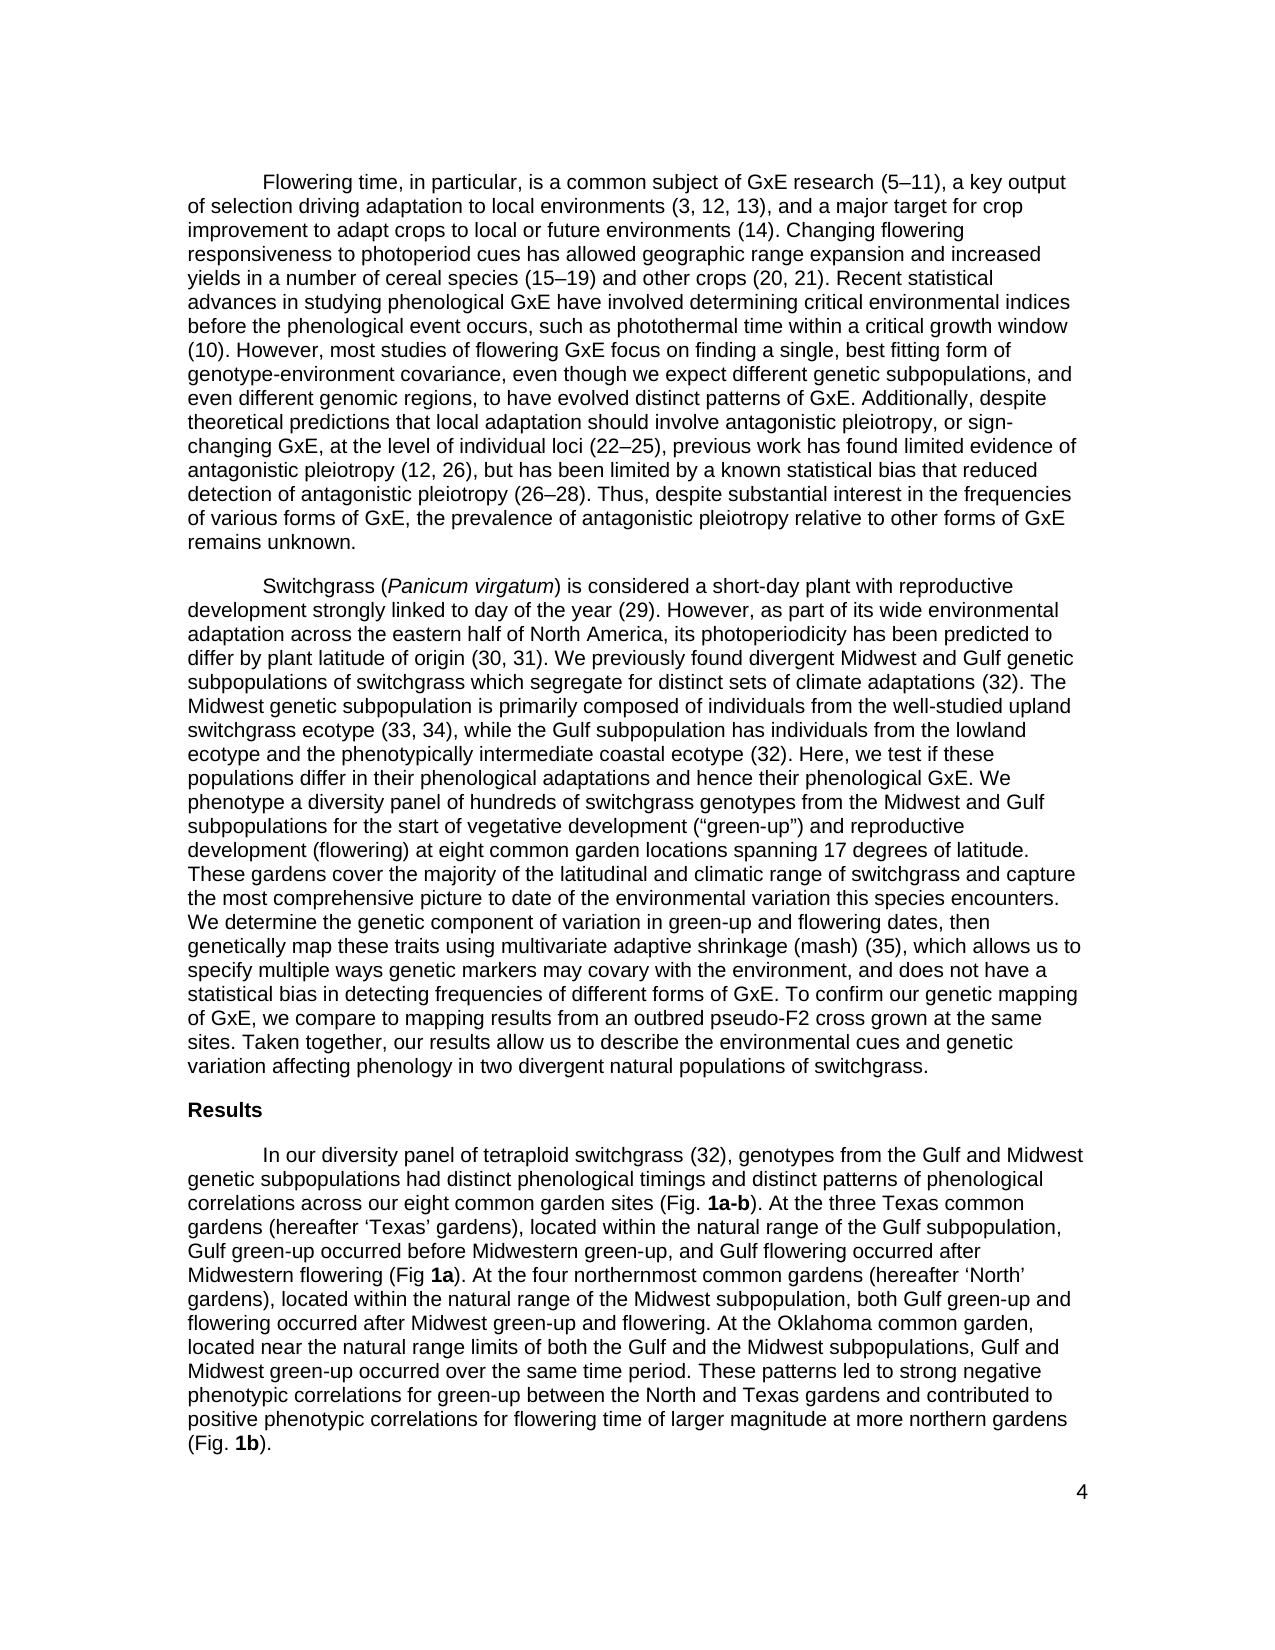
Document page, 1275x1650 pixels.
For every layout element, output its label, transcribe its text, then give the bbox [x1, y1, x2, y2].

text Flowering time, in particular, is a common subject of GxE research (5–11), a key output of selection driving adaptation to local environments (3, 12, 13), and a major target for crop improvement to adapt crops to local or future environments (14). Changing flowering responsiveness to photoperiod cues has allowed geographic range expansion and increased yields in a number of cereal species (15–19) and other crops (20, 21). Recent statistical advances in studying phenological GxE have involved determining critical environmental indices before the phenological event occurs, such as photothermal time within a critical growth window (10). However, most studies of flowering GxE focus on finding a single, best fitting form of genotype-environment covariance, even though we expect different genetic subpopulations, and even different genomic regions, to have evolved distinct patterns of GxE. Additionally, despite theoretical predictions that local adaptation should involve antagonistic pleiotropy, or sign-changing GxE, at the level of individual loci (22–25), previous work has found limited evidence of antagonistic pleiotropy (12, 26), but has been limited by a known statistical bias that reduced detection of antagonistic pleiotropy (26–28). Thus, despite substantial interest in the frequencies of various forms of GxE, the prevalence of antagonistic pleiotropy relative to other forms of GxE remains unknown. [187, 170, 1087, 553]
text In our diversity panel of tetraploid switchgrass (32), genotypes from the Gulf and Midwest genetic subpopulations had distinct phenological timings and distinct patterns of phenological correlations across our eight common garden sites (Fig. 1a-b). At the three Texas common gardens (hereafter ‘Texas’ gardens), located within the natural range of the Gulf subpopulation, Gulf green-up occurred before Midwestern green-up, and Gulf flowering occurred after Midwestern flowering (Fig 1a). At the four northernmost common gardens (hereafter ‘North’ gardens), located within the natural range of the Midwest subpopulation, both Gulf green-up and flowering occurred after Midwest green-up and flowering. At the Oklahoma common garden, located near the natural range limits of both the Gulf and the Midwest subpopulations, Gulf and Midwest green-up occurred over the same time period. These patterns led to strong negative phenotypic correlations for green-up between the North and Texas gardens and contributed to positive phenotypic correlations for flowering time of larger magnitude at more northern gardens (Fig. 1b). [187, 1143, 1087, 1454]
text Switchgrass (Panicum virgatum) is considered a short-day plant with reproductive development strongly linked to day of the year (29). However, as part of its wide environmental adaptation across the eastern half of North America, its photoperiodicity has been predicted to differ by plant latitude of origin (30, 31). We previously found divergent Midwest and Gulf genetic subpopulations of switchgrass which segregate for distinct sets of climate adaptations (32). The Midwest genetic subpopulation is primarily composed of individuals from the well-studied upland switchgrass ecotype (33, 34), while the Gulf subpopulation has individuals from the lowland ecotype and the phenotypically intermediate coastal ecotype (32). Here, we test if these populations differ in their phenological adaptations and hence their phenological GxE. We phenotype a diversity panel of hundreds of switchgrass genotypes from the Midwest and Gulf subpopulations for the start of vegetative development (“green-up”) and reproductive development (flowering) at eight common garden locations spanning 17 degrees of latitude. These gardens cover the majority of the latitudinal and climatic range of switchgrass and capture the most comprehensive picture to date of the environmental variation this species encounters. We determine the genetic component of variation in green-up and flowering dates, then genetically map these traits using multivariate adaptive shrinkage (mash) (35), which allows us to specify multiple ways genetic markers may covary with the environment, and does not have a statistical bias in detecting frequencies of different forms of GxE. To confirm our genetic mapping of GxE, we compare to mapping results from an outbred pseudo-F2 cross grown at the same sites. Taken together, our results allow us to describe the environmental cues and genetic variation affecting phenology in two divergent natural populations of switchgrass. [187, 574, 1087, 1077]
text Results [187, 1098, 1087, 1122]
